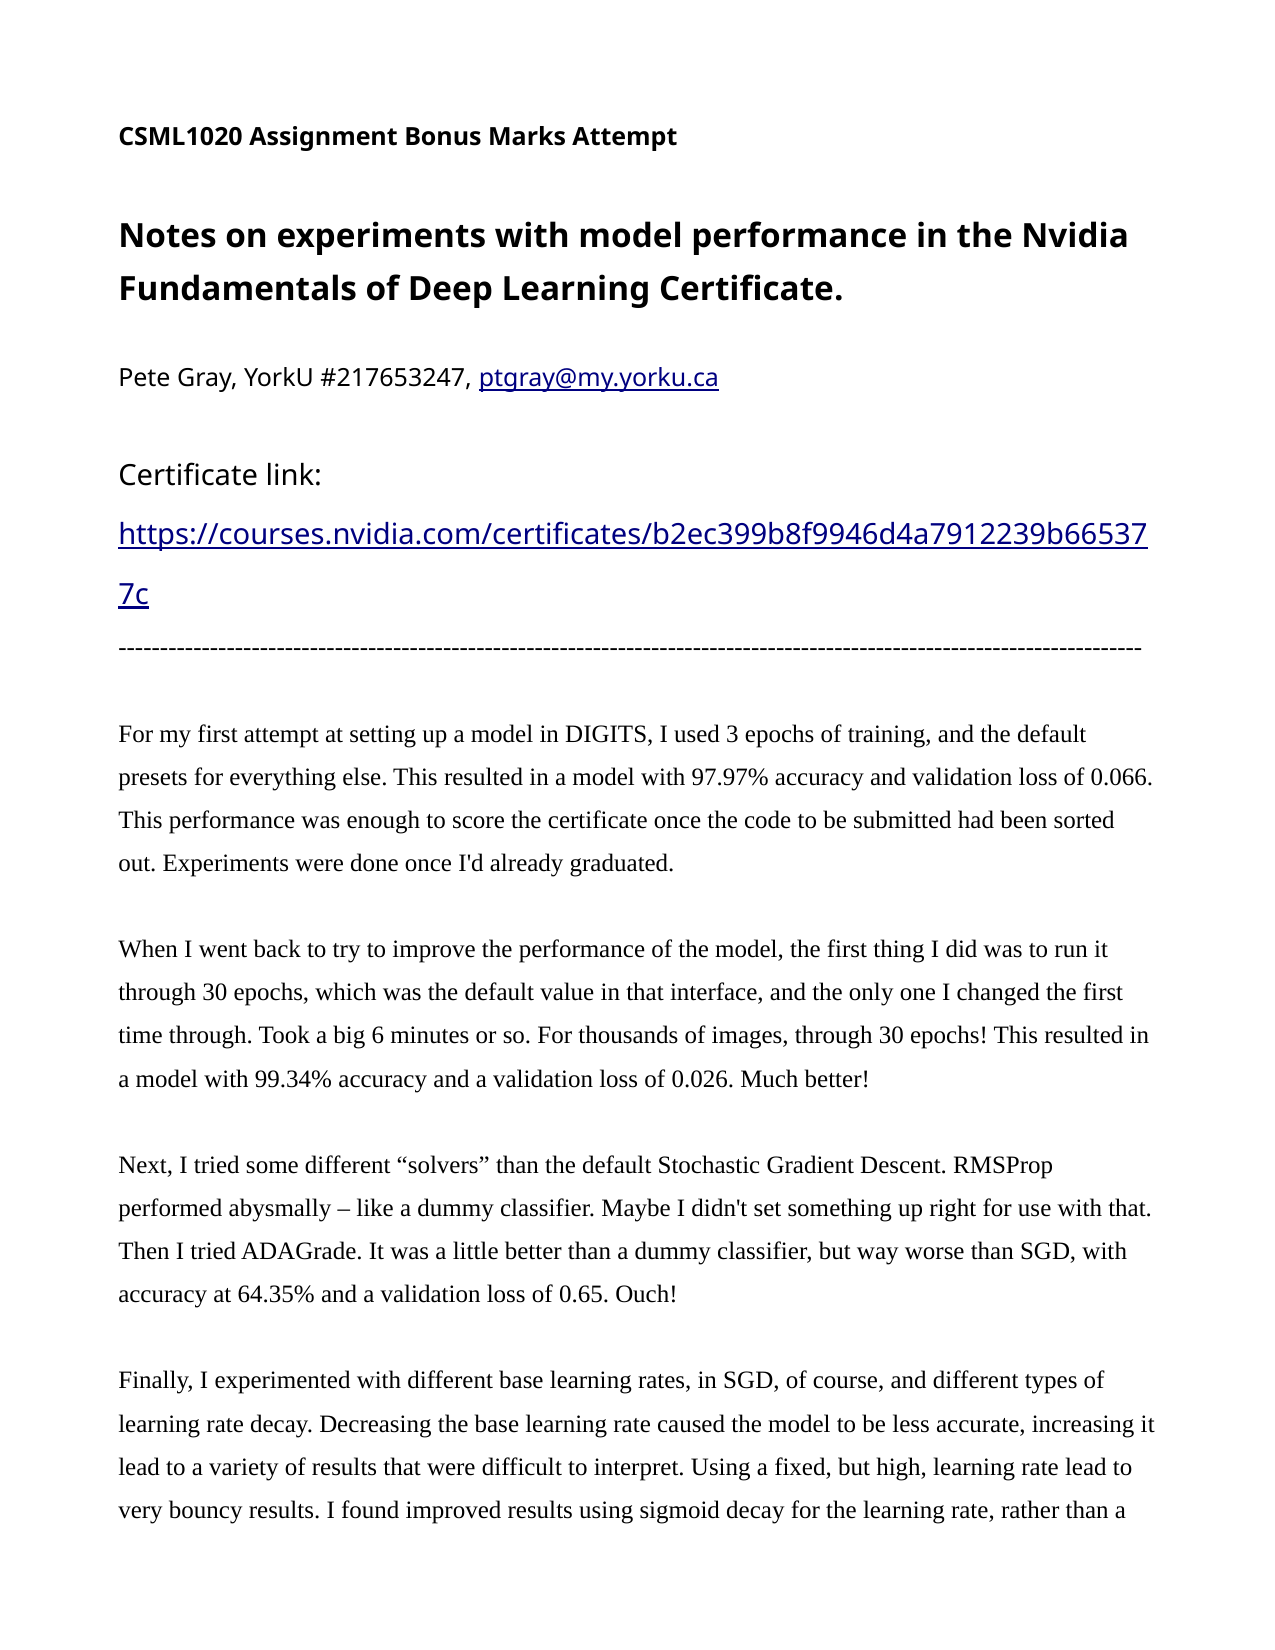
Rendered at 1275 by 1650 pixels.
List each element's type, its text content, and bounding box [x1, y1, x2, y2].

text When I went back to try to improve the performance of the model, the first thing I did was to run it through 30 epochs, which was the default value in that interface, and the only one I changed the first time through. Took a big 6 minutes or so. For thousands of images, through 30 epochs! This resulted in a model with 99.34% accuracy and a validation loss of 0.026. Much better! [118, 934, 1157, 1092]
text Notes on experiments with model performance in the Nvidia Fundamentals of Deep Learning Certificate. [118, 212, 1157, 310]
text --------------------------------------------------------------------------------------------------------------------------- [118, 632, 1157, 661]
text Pete Gray, YorkU #217653247, ptgray@my.yorku.ca [118, 360, 1157, 394]
text Certificate link: https://courses.nvidia.com/certificates/b2ec399b8f9946d4a7912239b665377c [118, 454, 1157, 613]
text Finally, I experimented with different base learning rates, in SGD, of course, and different types of learning rate decay. Decreasing the base learning rate caused the model to be less accurate, increasing it lead to a variety of results that were difficult to interpret. Using a fixed, but high, learning rate lead to very bouncy results. I found improved results using sigmoid decay for the learning rate, rather than a [118, 1366, 1157, 1524]
text Next, I tried some different “solvers” than the default Stochastic Gradient Descent. RMSProp performed abysmally – like a dummy classifier. Maybe I didn't set something up right for use with that. Then I tried ADAGrade. It was a little better than a dummy classifier, but way worse than SGD, with accuracy at 64.35% and a validation loss of 0.65. Ouch! [118, 1150, 1157, 1308]
text CSML1020 Assignment Bonus Marks Attempt [118, 118, 1157, 152]
text For my first attempt at setting up a model in DIGITS, I used 3 epochs of training, and the default presets for everything else. This resulted in a model with 97.97% accuracy and validation loss of 0.066. This performance was enough to score the certificate once the code to be submitted had been sorted out. Experiments were done once I'd already graduated. [118, 719, 1157, 877]
